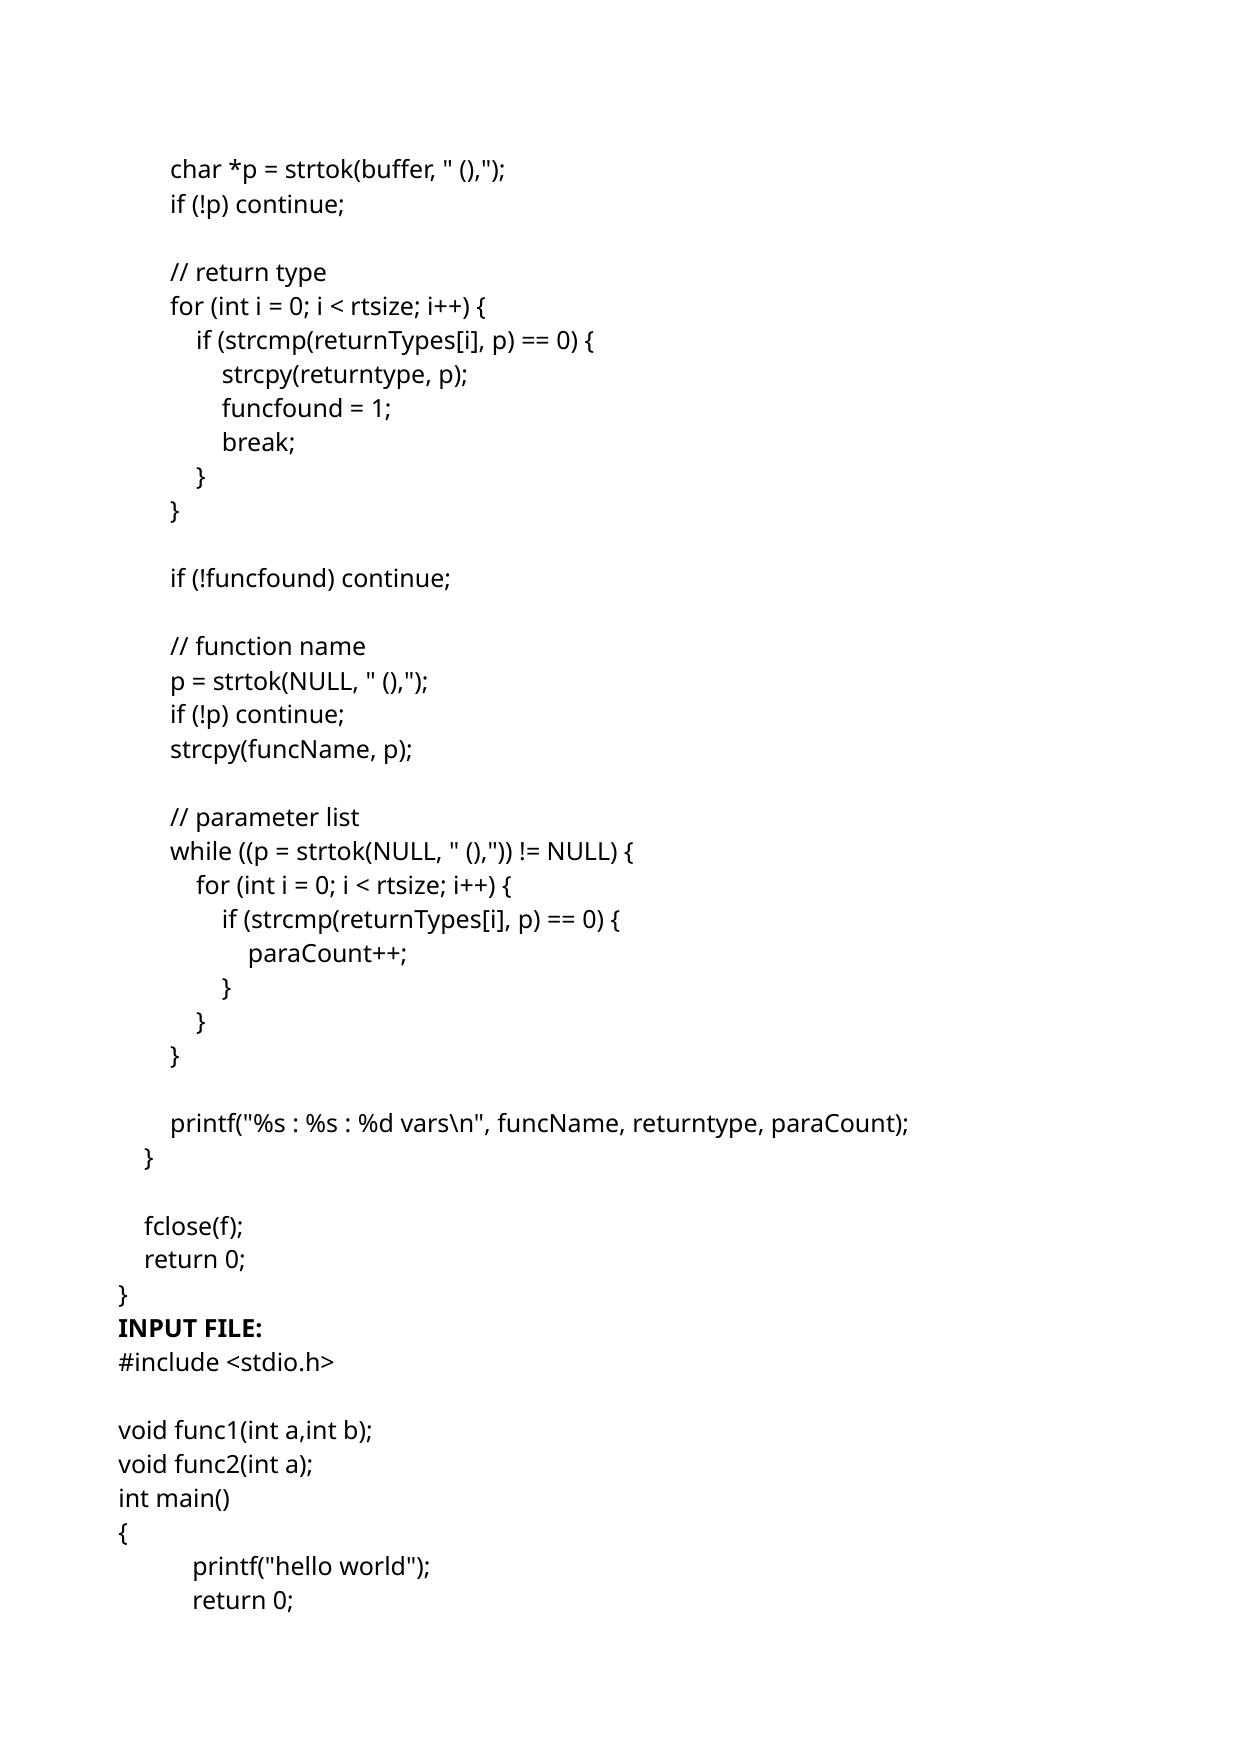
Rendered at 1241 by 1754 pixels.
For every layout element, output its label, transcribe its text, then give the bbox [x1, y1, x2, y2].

text void func2(int a); [118, 1447, 1122, 1481]
text // return type [118, 254, 1122, 288]
text fclose(f); [118, 1208, 1122, 1242]
text if (!p) continue; [118, 697, 1122, 731]
text } [118, 970, 1122, 1004]
text while ((p = strtok(NULL, " (),")) != NULL) { [118, 833, 1122, 867]
text funcfound = 1; [118, 391, 1122, 425]
text } [118, 1038, 1122, 1072]
text #include <stdio.h> [118, 1344, 1122, 1378]
text p = strtok(NULL, " (),"); [118, 663, 1122, 697]
text } [118, 1276, 1122, 1310]
text strcpy(returntype, p); [118, 357, 1122, 391]
text INPUT FILE: [118, 1310, 1122, 1344]
text return 0; [118, 1583, 1122, 1617]
text } [118, 1140, 1122, 1174]
text for (int i = 0; i < rtsize; i++) { [118, 867, 1122, 902]
text strcpy(funcName, p); [118, 731, 1122, 765]
text char *p = strtok(buffer, " (),"); [118, 152, 1122, 186]
text } [118, 493, 1122, 527]
text } [118, 459, 1122, 493]
text break; [118, 425, 1122, 459]
text // parameter list [118, 799, 1122, 833]
text paraCount++; [118, 936, 1122, 970]
text return 0; [118, 1242, 1122, 1276]
text if (!funcfound) continue; [118, 561, 1122, 595]
text int main() [118, 1481, 1122, 1515]
text printf("%s : %s : %d vars\n", funcName, returntype, paraCount); [118, 1106, 1122, 1140]
text if (strcmp(returnTypes[i], p) == 0) { [118, 902, 1122, 936]
text if (strcmp(returnTypes[i], p) == 0) { [118, 322, 1122, 357]
text printf("hello world"); [118, 1549, 1122, 1583]
text if (!p) continue; [118, 186, 1122, 220]
text for (int i = 0; i < rtsize; i++) { [118, 288, 1122, 322]
text // function name [118, 629, 1122, 663]
text void func1(int a,int b); [118, 1412, 1122, 1447]
text { [118, 1515, 1122, 1549]
text } [118, 1004, 1122, 1038]
